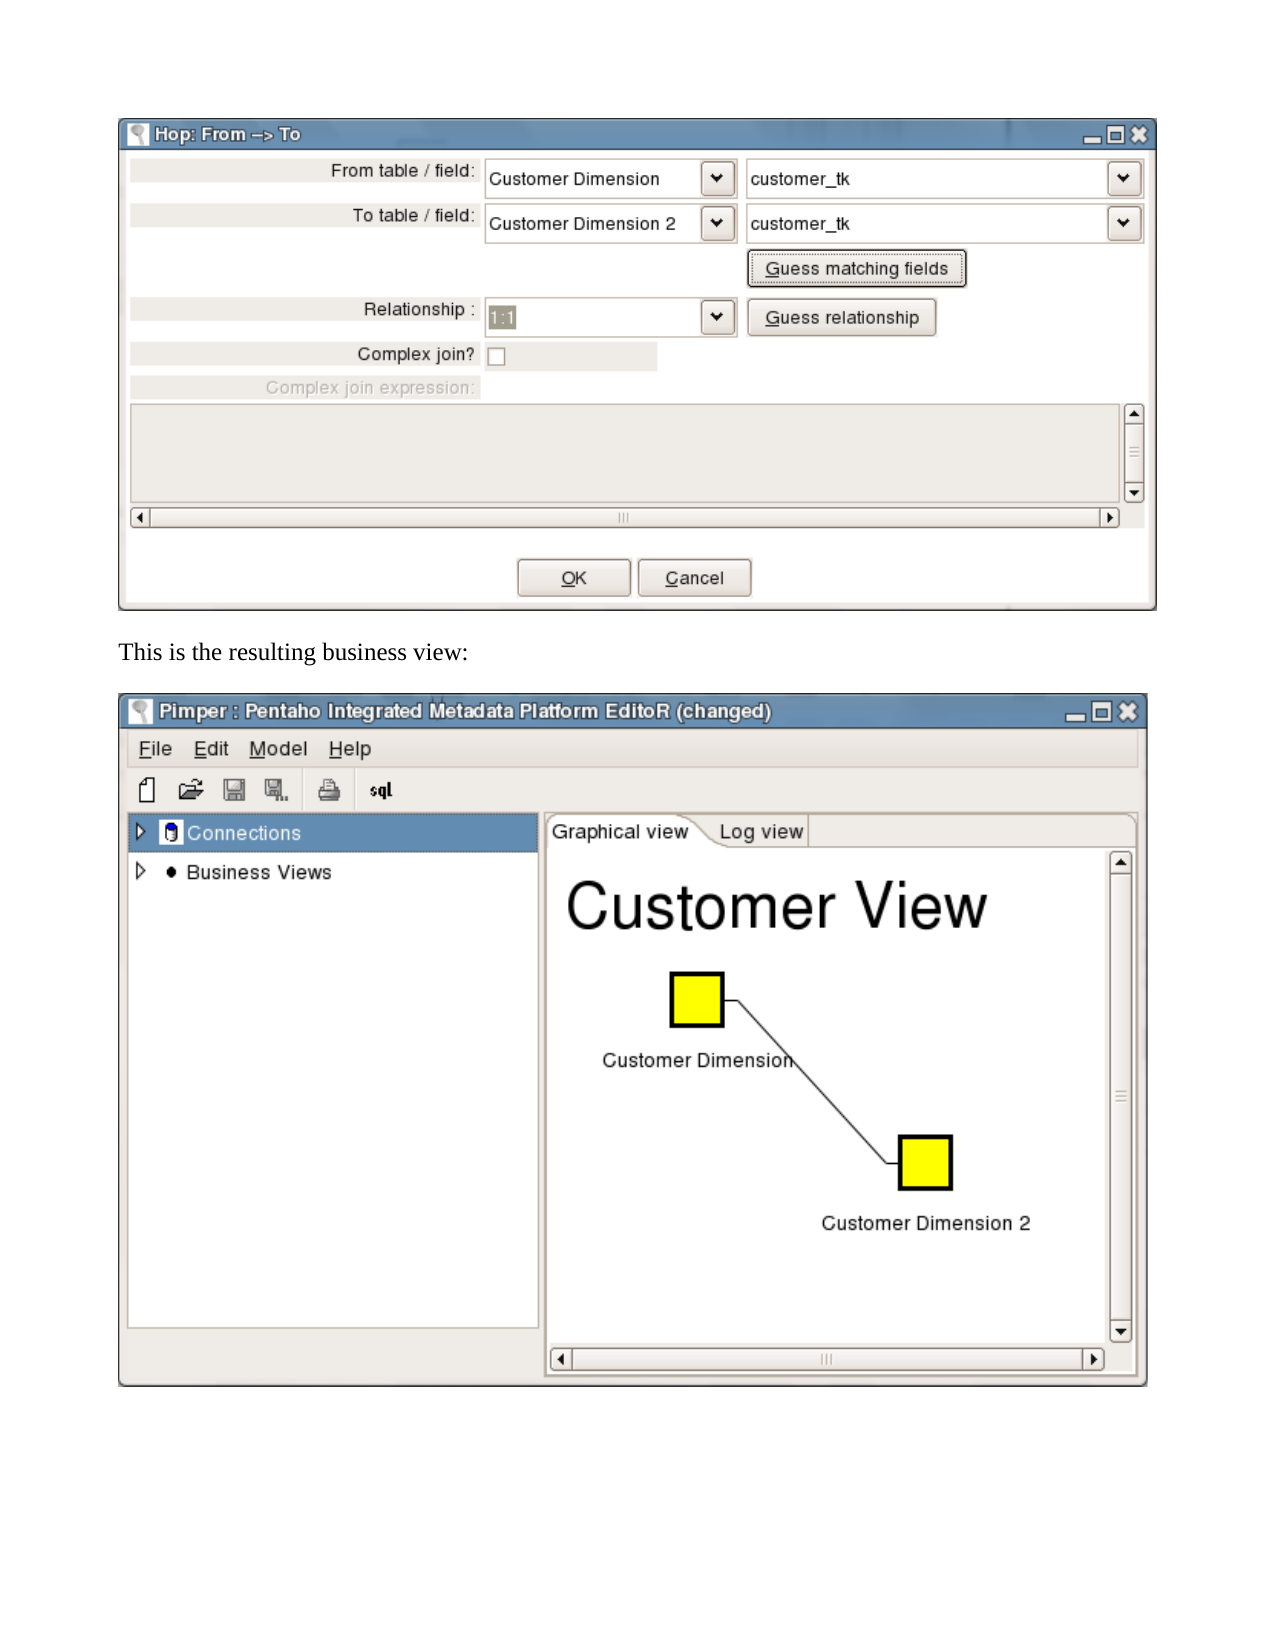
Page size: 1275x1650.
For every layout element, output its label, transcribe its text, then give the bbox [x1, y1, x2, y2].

picture [118, 118, 1157, 611]
text This is the resulting business view: [118, 638, 1157, 666]
picture [118, 693, 1148, 1387]
